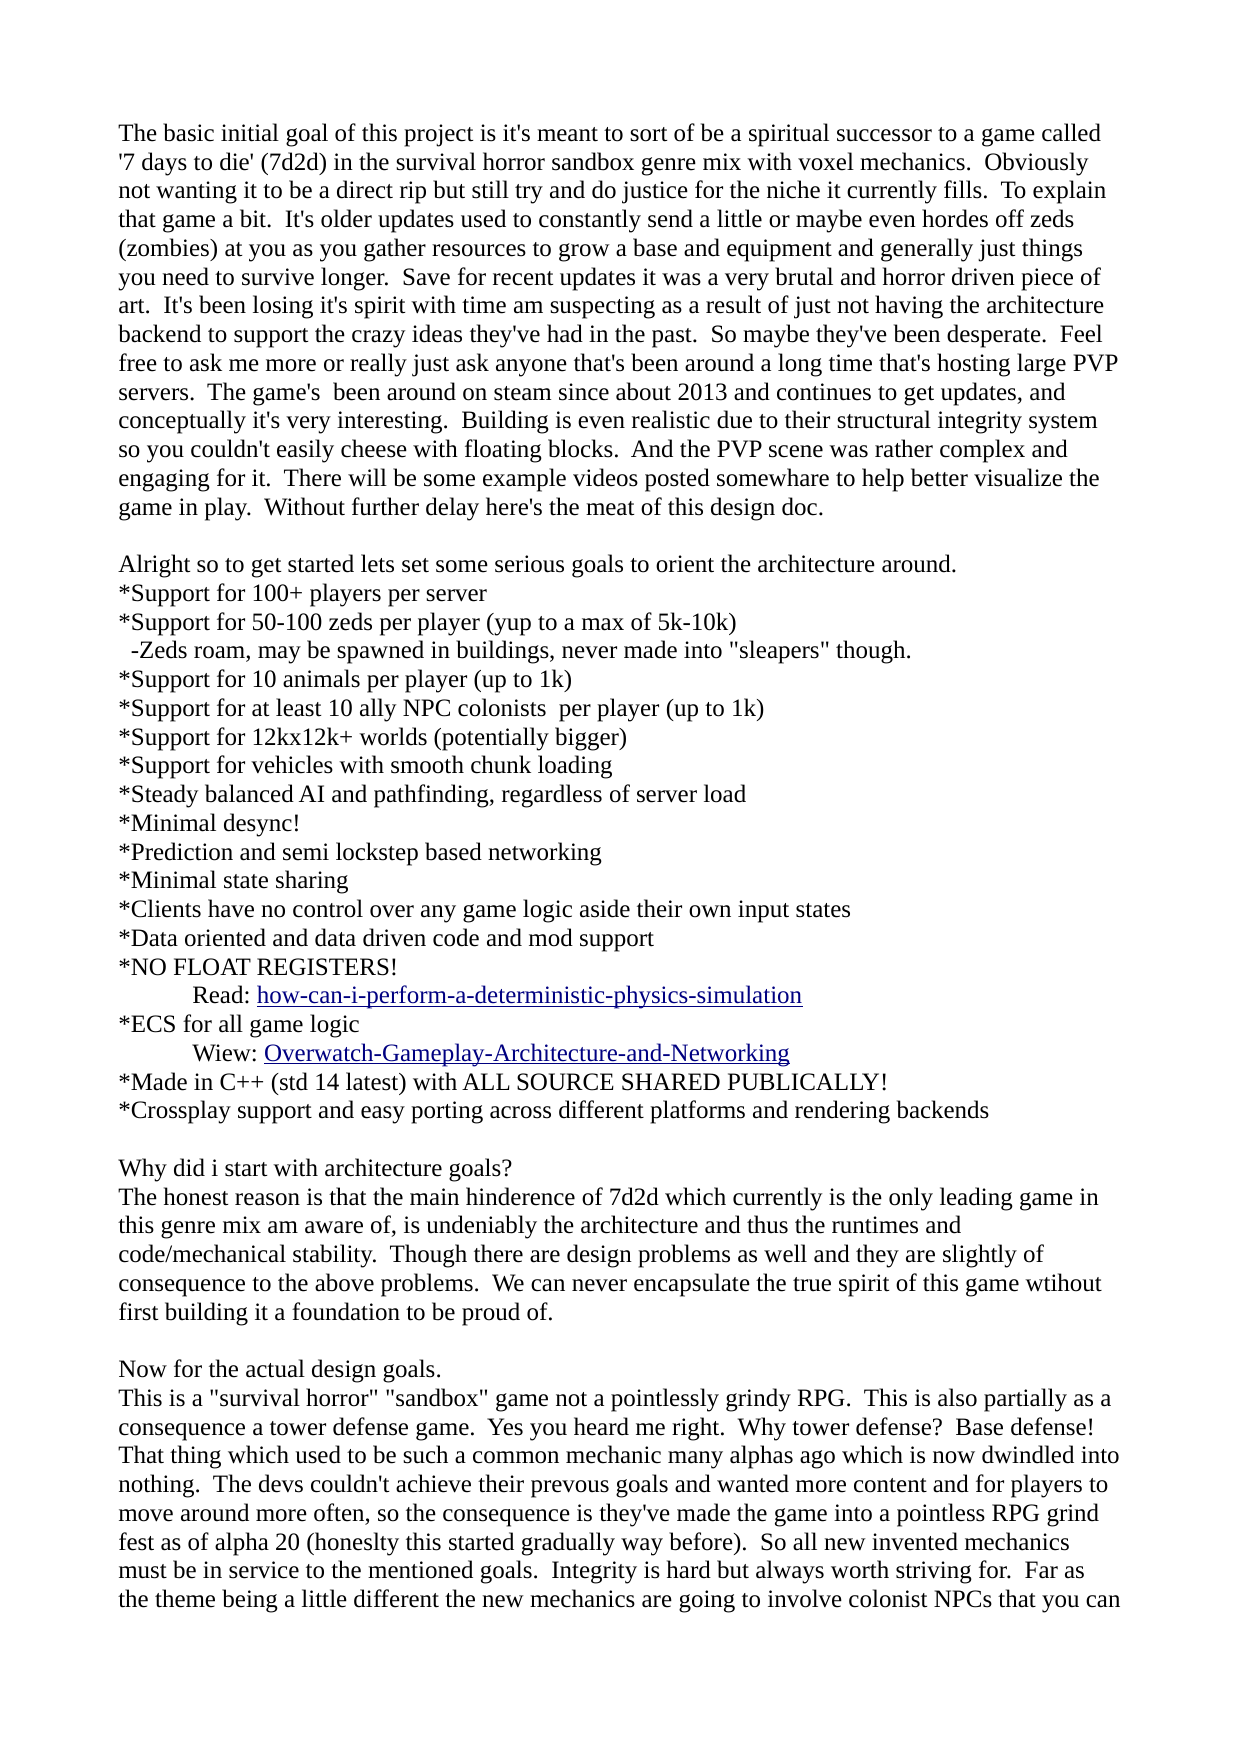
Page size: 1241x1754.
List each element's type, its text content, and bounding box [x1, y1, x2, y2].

text *Crossplay support and easy porting across different platforms and rendering backends [118, 1096, 1122, 1124]
text *Minimal state sharing [118, 866, 1122, 894]
text *Steady balanced AI and pathfinding, regardless of server load [118, 779, 1122, 808]
text *Support for at least 10 ally NPC colonists per player (up to 1k) *Support for 12kx12k+ worlds (potentially bigger) *Support for vehicles with smooth chunk loading [118, 693, 1122, 779]
text *Minimal desync! [118, 808, 1122, 837]
text The basic initial goal of this project is it's meant to sort of be a spiritual successor to a game called '7 days to die' (7d2d) in the survival horror sandbox genre mix with voxel mechanics. Obviously not wanting it to be a direct rip but still try and do justice for the niche it currently fills. To explain that game a bit. It's older updates used to constantly send a little or maybe even hordes off zeds (zombies) at you as you gather resources to grow a base and equipment and generally just things you need to survive longer. Save for recent updates it was a very brutal and horror driven piece of art. It's been losing it's spirit with time am suspecting as a result of just not having the architecture backend to support the crazy ideas they've had in the past. So maybe they've been desperate. Feel free to ask me more or really just ask anyone that's been around a long time that's hosting large PVP servers. The game's been around on steam since about 2013 and continues to get updates, and conceptually it's very interesting. Building is even realistic due to their structural integrity system so you couldn't easily cheese with floating blocks. And the PVP scene was rather complex and engaging for it. There will be some example videos posted somewhare to help better visualize the game in play. Without further delay here's the meat of this design doc. [118, 118, 1122, 521]
text -Zeds roam, may be spawned in buildings, never made into "sleapers" though. [118, 636, 1122, 664]
text *Prediction and semi lockstep based networking [118, 837, 1122, 866]
text *ECS for all game logic [118, 1009, 1122, 1038]
text *Support for 10 animals per player (up to 1k) [118, 664, 1122, 693]
text Now for the actual design goals. [118, 1354, 1122, 1383]
text Why did i start with architecture goals? The honest reason is that the main hinderence of 7d2d which currently is the only leading game in this genre mix am aware of, is undeniably the architecture and thus the runtimes and code/mechanical stability. Though there are design problems as well and they are slightly of consequence to the above problems. We can never encapsulate the true spirit of this game wtihout first building it a foundation to be proud of. [118, 1153, 1122, 1326]
text *Support for 50-100 zeds per player (yup to a max of 5k-10k) [118, 607, 1122, 636]
text Alright so to get started lets set some serious goals to orient the architecture around. [118, 549, 1122, 578]
text Read: how-can-i-perform-a-deterministic-physics-simulation [118, 981, 1122, 1009]
text *Made in C++ (std 14 latest) with ALL SOURCE SHARED PUBLICALLY! [118, 1067, 1122, 1096]
text *Support for 100+ players per server [118, 578, 1122, 607]
text *Clients have no control over any game logic aside their own input states [118, 894, 1122, 923]
text *NO FLOAT REGISTERS! [118, 952, 1122, 981]
text Wiew: Overwatch-Gameplay-Architecture-and-Networking [118, 1038, 1122, 1067]
text This is a "survival horror" "sandbox" game not a pointlessly grindy RPG. This is also partially as a consequence a tower defense game. Yes you heard me right. Why tower defense? Base defense! That thing which used to be such a common mechanic many alphas ago which is now dwindled into nothing. The devs couldn't achieve their prevous goals and wanted more content and for players to move around more often, so the consequence is they've made the game into a pointless RPG grind fest as of alpha 20 (honeslty this started gradually way before). So all new invented mechanics must be in service to the mentioned goals. Integrity is hard but always worth striving for. Far as the theme being a little different the new mechanics are going to involve colonist NPCs that you can [118, 1383, 1122, 1613]
text *Data oriented and data driven code and mod support [118, 923, 1122, 952]
